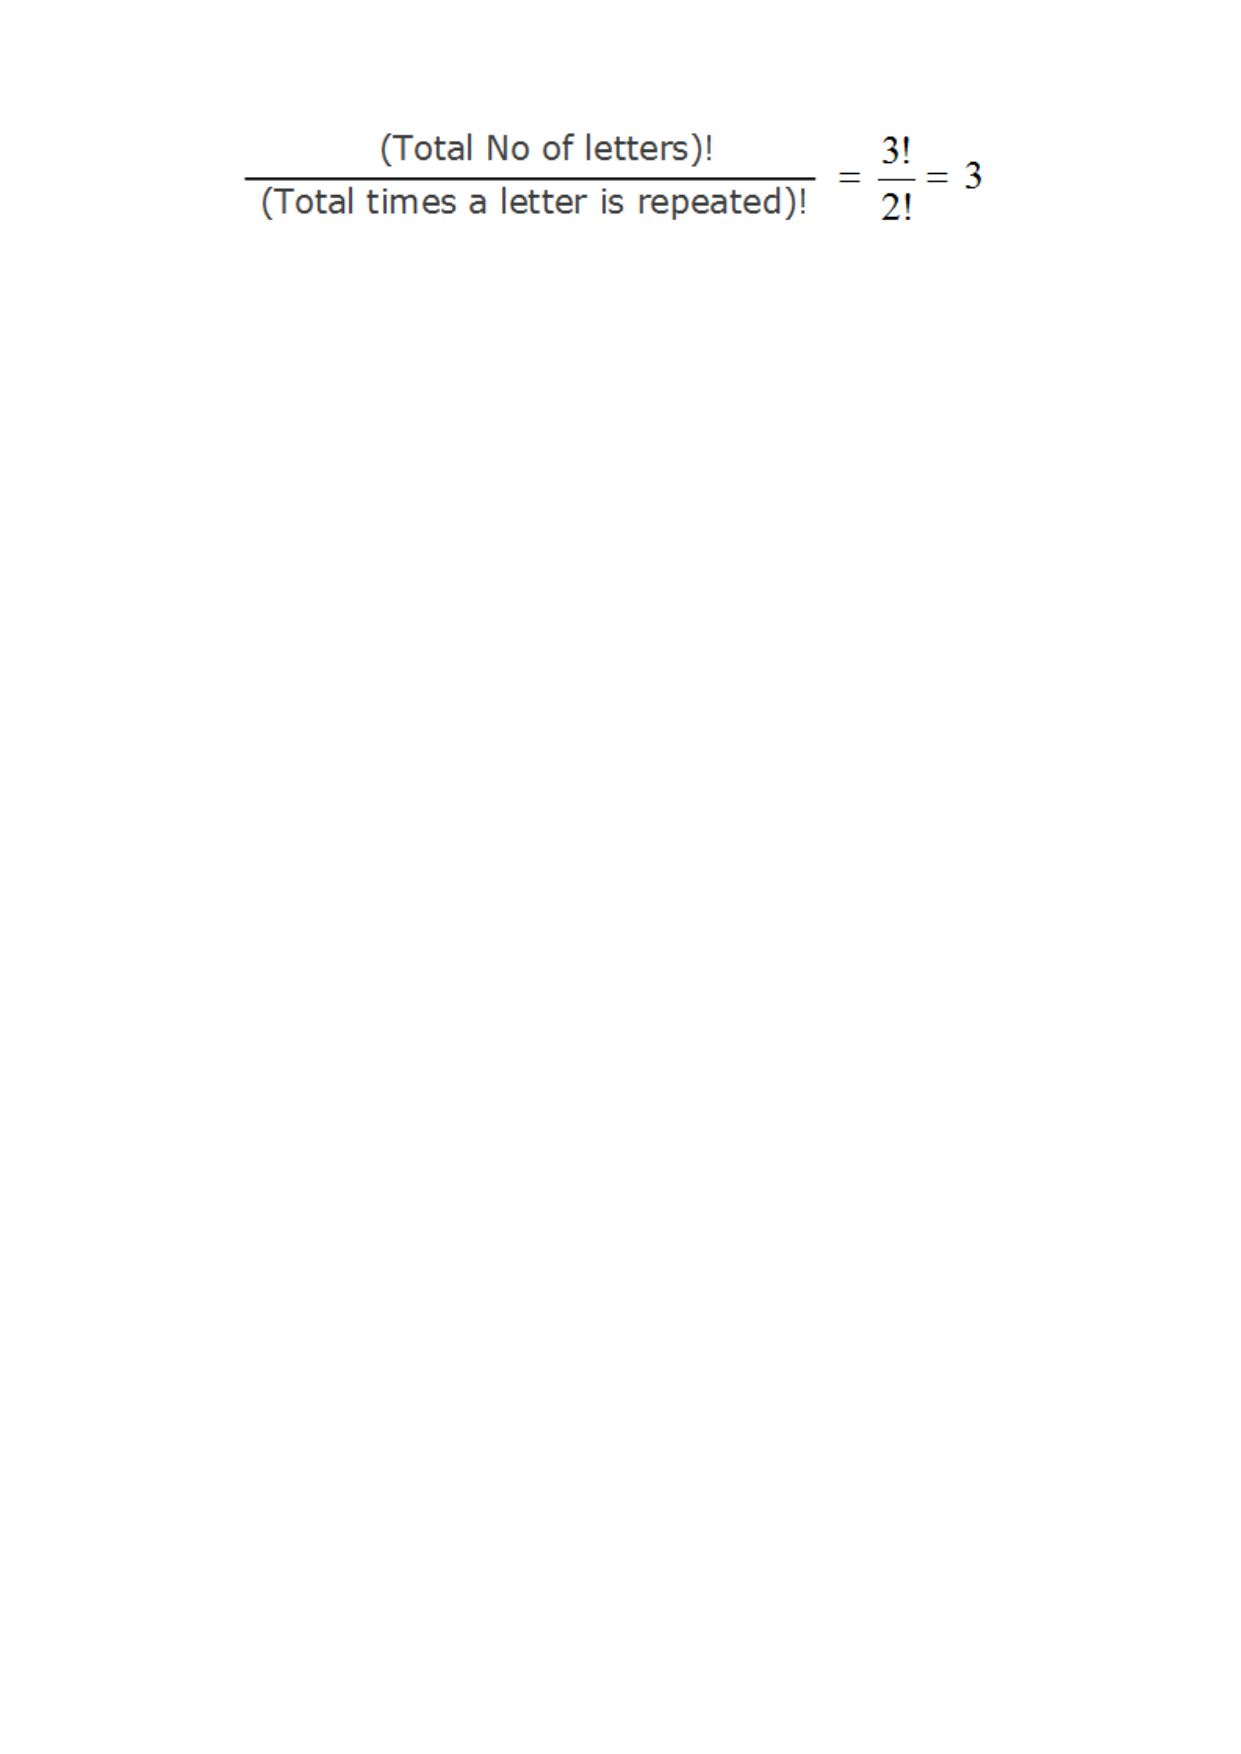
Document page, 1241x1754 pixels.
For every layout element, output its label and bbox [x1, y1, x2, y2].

picture [235, 118, 1005, 239]
